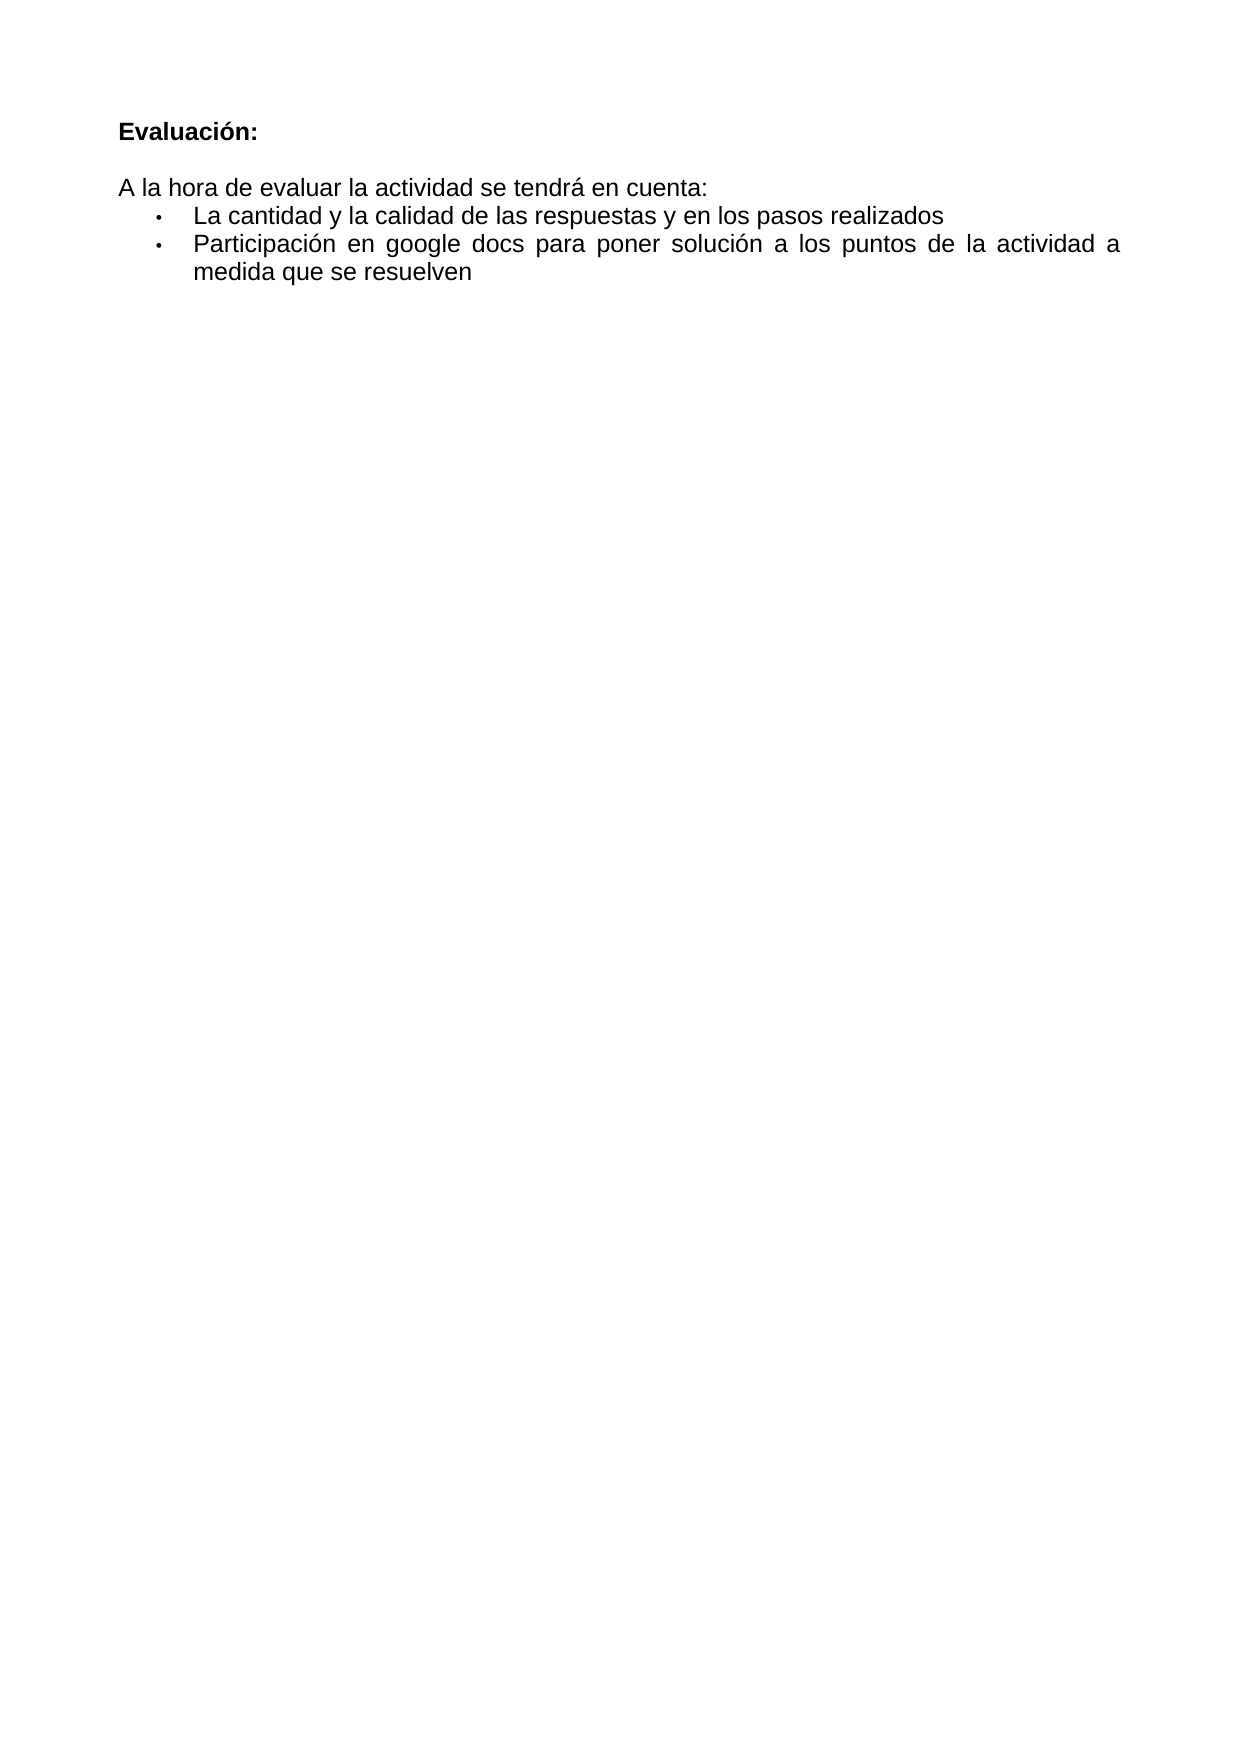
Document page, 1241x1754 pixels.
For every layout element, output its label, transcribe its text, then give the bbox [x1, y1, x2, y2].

list Participación en google docs para poner solución a los puntos de la actividad a medida que se resuelven [156, 230, 1122, 286]
text A la hora de evaluar la actividad se tendrá en cuenta: [118, 174, 1122, 202]
text Evaluación: [118, 118, 1122, 146]
list La cantidad y la calidad de las respuestas y en los pasos realizados [156, 202, 1122, 230]
